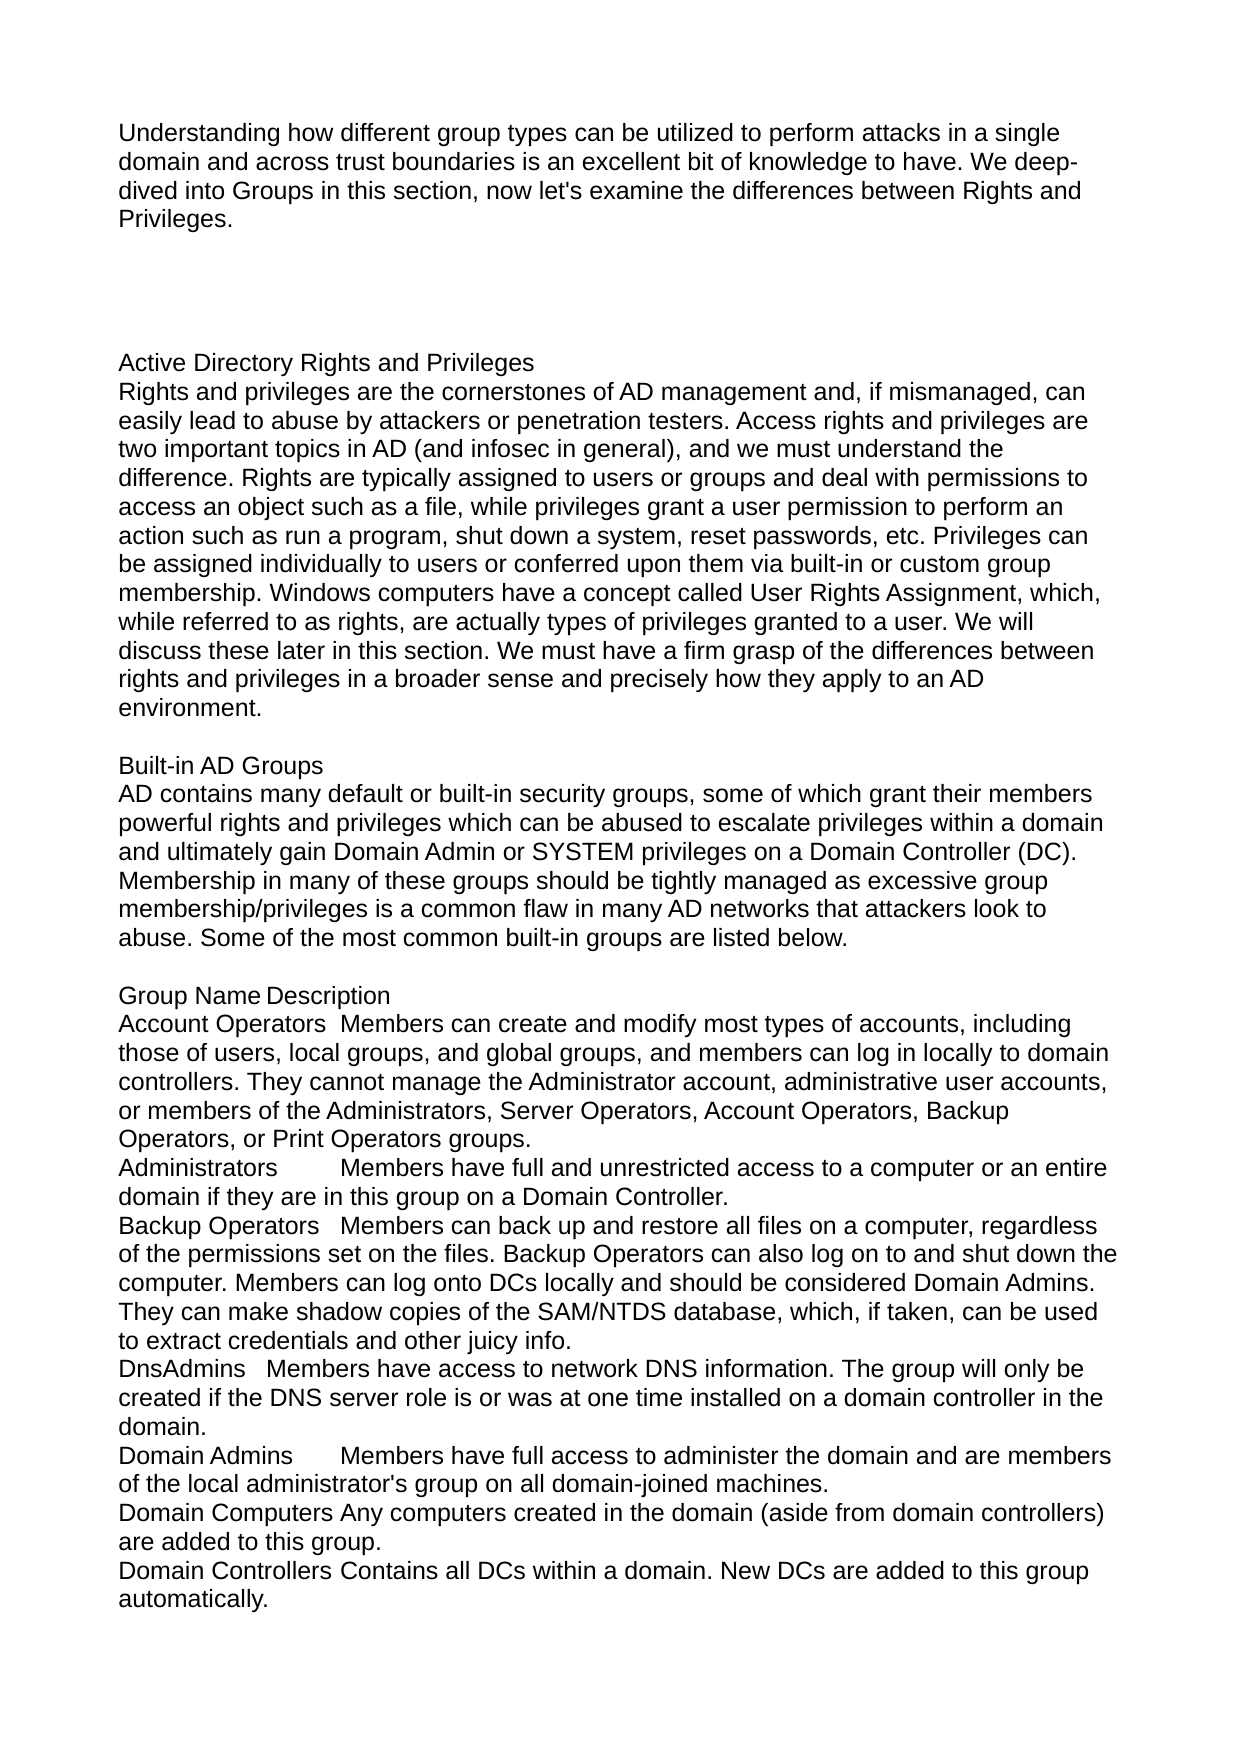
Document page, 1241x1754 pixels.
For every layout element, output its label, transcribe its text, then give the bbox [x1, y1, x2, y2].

text Group Name Description [118, 981, 1122, 1009]
text Domain Admins Members have full access to administer the domain and are members of the local administrator's group on all domain-joined machines. [118, 1441, 1122, 1498]
text Active Directory Rights and Privileges [118, 348, 1122, 377]
text DnsAdmins Members have access to network DNS information. The group will only be created if the DNS server role is or was at one time installed on a domain controller in the domain. [118, 1354, 1122, 1441]
text Domain Computers Any computers created in the domain (aside from domain controllers) are added to this group. [118, 1498, 1122, 1556]
text Administrators Members have full and unrestricted access to a computer or an entire domain if they are in this group on a Domain Controller. [118, 1153, 1122, 1211]
text Backup Operators Members can back up and restore all files on a computer, regardless of the permissions set on the files. Backup Operators can also log on to and shut down the computer. Members can log onto DCs locally and should be considered Domain Admins. They can make shadow copies of the SAM/NTDS database, which, if taken, can be used to extract credentials and other juicy info. [118, 1211, 1122, 1354]
text Account Operators Members can create and modify most types of accounts, including those of users, local groups, and global groups, and members can log in locally to domain controllers. They cannot manage the Administrator account, administrative user accounts, or members of the Administrators, Server Operators, Account Operators, Backup Operators, or Print Operators groups. [118, 1009, 1122, 1153]
text Domain Controllers Contains all DCs within a domain. New DCs are added to this group automatically. [118, 1556, 1122, 1613]
text Rights and privileges are the cornerstones of AD management and, if mismanaged, can easily lead to abuse by attackers or penetration testers. Access rights and privileges are two important topics in AD (and infosec in general), and we must understand the difference. Rights are typically assigned to users or groups and deal with permissions to access an object such as a file, while privileges grant a user permission to perform an action such as run a program, shut down a system, reset passwords, etc. Privileges can be assigned individually to users or conferred upon them via built-in or custom group membership. Windows computers have a concept called User Rights Assignment, which, while referred to as rights, are actually types of privileges granted to a user. We will discuss these later in this section. We must have a firm grasp of the differences between rights and privileges in a broader sense and precisely how they apply to an AD environment. [118, 377, 1122, 722]
text Understanding how different group types can be utilized to perform attacks in a single domain and across trust boundaries is an excellent bit of knowledge to have. We deep-dived into Groups in this section, now let's examine the differences between Rights and Privileges. [118, 118, 1122, 233]
text Built-in AD Groups [118, 751, 1122, 779]
text AD contains many default or built-in security groups, some of which grant their members powerful rights and privileges which can be abused to escalate privileges within a domain and ultimately gain Domain Admin or SYSTEM privileges on a Domain Controller (DC). Membership in many of these groups should be tightly managed as excessive group membership/privileges is a common flaw in many AD networks that attackers look to abuse. Some of the most common built-in groups are listed below. [118, 779, 1122, 952]
